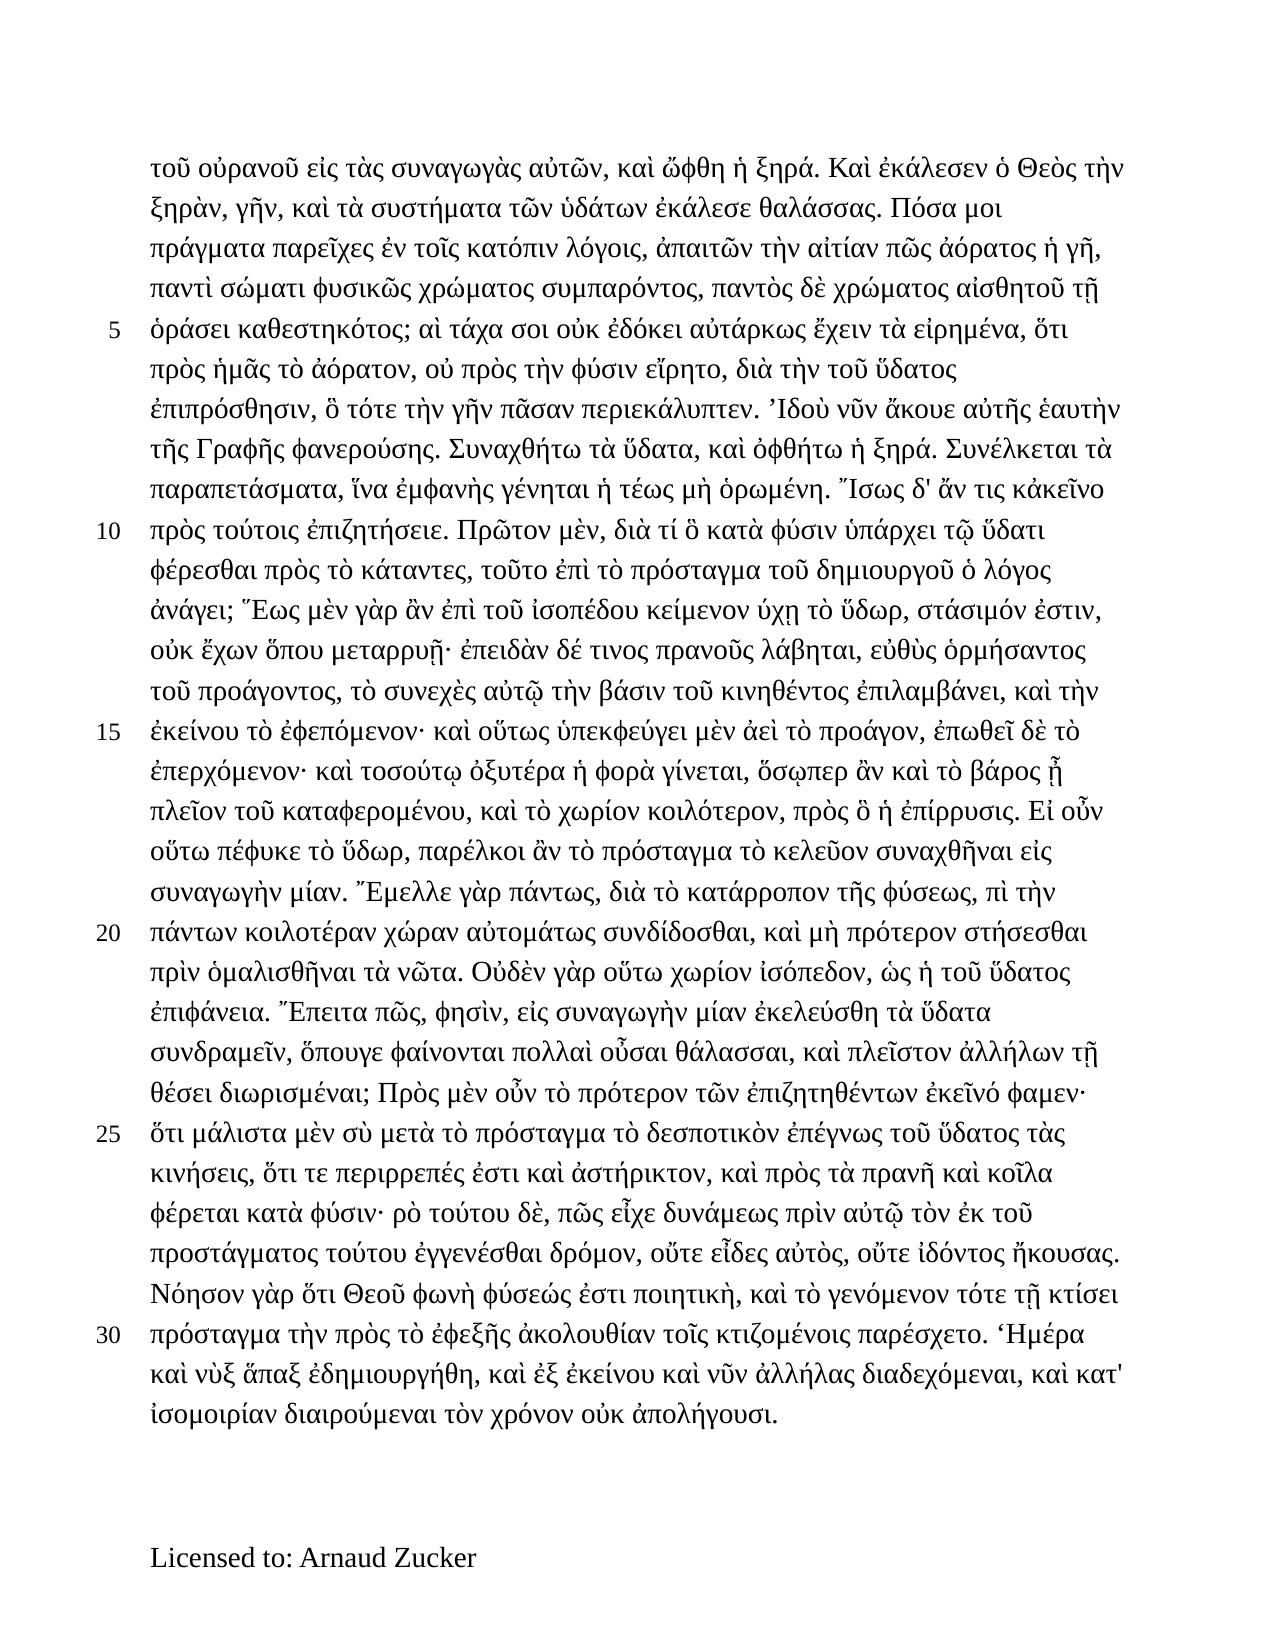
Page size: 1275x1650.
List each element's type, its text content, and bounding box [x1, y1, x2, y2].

text τοῦ οὐρανοῦ εἰς τὰς συναγωγὰς αὐτῶν, καὶ ὤϕθη ἡ ξηρά. Καὶ ἐκάλεσεν ὁ Θεὸς τὴν ξηρὰν, γῆν, καὶ τὰ συστήματα τῶν ὑδάτων ἐκάλεσε θαλάσσας. Πόσα μοι πράγματα παρεῖχες ἐν τοῖς κατόπιν λόγοις, ἀπαιτῶν τὴν αἰτίαν πῶς ἀόρατος ἡ γῆ, παντὶ σώματι ϕυσικῶς χρώματος συμπαρόντος, παντὸς δὲ χρώματος αἰσθητοῦ τῇ ὁράσει καθεστηκότος; αὶ τάχα σοι οὐκ ἐδόκει αὐτάρκως ἔχειν τὰ εἰρημένα, ὅτι πρὸς ἡμᾶς τὸ ἀόρατον, οὐ πρὸς τὴν ϕύσιν εἴρητο, διὰ τὴν τοῦ ὕδατος ἐπιπρόσθησιν, ὃ τότε τὴν γῆν πᾶσαν περιεκάλυπτεν. ’Ιδοὺ νῦν ἄκουε αὐτῆς ἑαυτὴν τῆς Γραϕῆς ϕανερούσης. Συναχθήτω τὰ ὕδατα, καὶ ὀϕθήτω ἡ ξηρά. Συνέλκεται τὰ παραπετάσματα, ἵνα ἐμϕανὴς γένηται ἡ τέως μὴ ὁρωμένη. ῎Ισως δ' ἄν τις κἀκεῖνο πρὸς τούτοις ἐπιζητήσειε. Πρῶτον μὲν, διὰ τί ὃ κατὰ ϕύσιν ὑπάρχει τῷ ὕδατι ϕέρεσθαι πρὸς τὸ κάταντες, τοῦτο ἐπὶ τὸ πρόσταγμα τοῦ δημιουργοῦ ὁ λόγος ἀνάγει; ῞Εως μὲν γὰρ ἂν ἐπὶ τοῦ ἰσοπέδου κείμενον ύχῃ τὸ ὕδωρ, στάσιμόν ἐστιν, οὐκ ἔχων ὅπου μεταρρυῇ· ἐπειδὰν δέ τινος πρανοῦς λάβηται, εὐθὺς ὁρμήσαντος τοῦ προάγοντος, τὸ συνεχὲς αὐτῷ τὴν βάσιν τοῦ κινηθέντος ἐπιλαμβάνει, καὶ τὴν ἐκείνου τὸ ἐϕεπόμενον· καὶ οὕτως ὑπεκϕεύγει μὲν ἀεὶ τὸ προάγον, ἐπωθεῖ δὲ τὸ ἐπερχόμενον· καὶ τοσούτῳ ὀξυτέρα ἡ ϕορὰ γίνεται, ὅσῳπερ ἂν καὶ τὸ βάρος ᾖ πλεῖον τοῦ καταϕερομένου, καὶ τὸ χωρίον κοιλότερον, πρὸς ὃ ἡ ἐπίρρυσις. Εἰ οὖν οὕτω πέϕυκε τὸ ὕδωρ, παρέλκοι ἂν τὸ πρόσταγμα τὸ κελεῦον συναχθῆναι εἰς συναγωγὴν μίαν. ῎Εμελλε γὰρ πάντως, διὰ τὸ κατάρροπον τῆς ϕύσεως, πὶ τὴν πάντων κοιλοτέραν χώραν αὐτομάτως συνδίδοσθαι, καὶ μὴ πρότερον στήσεσθαι πρὶν ὁμαλισθῆναι τὰ νῶτα. Οὐδὲν γὰρ οὕτω χωρίον ἰσόπεδον, ὡς ἡ τοῦ ὕδατος ἐπιϕάνεια. ῎Επειτα πῶς, ϕησὶν, εἰς συναγωγὴν μίαν ἐκελεύσθη τὰ ὕδατα συνδραμεῖν, ὅπουγε ϕαίνονται πολλαὶ οὖσαι θάλασσαι, καὶ πλεῖστον ἀλλήλων τῇ θέσει διωρισμέναι; Πρὸς μὲν οὖν τὸ πρότερον τῶν ἐπιζητηθέντων ἐκεῖνό ϕαμεν· ὅτι μάλιστα μὲν σὺ μετὰ τὸ πρόσταγμα τὸ δεσποτικὸν ἐπέγνως τοῦ ὕδατος τὰς κινήσεις, ὅτι τε περιρρεπές ἐστι καὶ ἀστήρικτον, καὶ πρὸς τὰ πρανῆ καὶ κοῖλα ϕέρεται κατὰ ϕύσιν· ρὸ τούτου δὲ, πῶς εἶχε δυνάμεως πρὶν αὐτῷ τὸν ἐκ τοῦ προστάγματος τούτου ἐγγενέσθαι δρόμον, οὔτε εἶδες αὐτὸς, οὔτε ἰδόντος ἤκουσας. Νόησον γὰρ ὅτι Θεοῦ ϕωνὴ ϕύσεώς ἐστι ποιητικὴ, καὶ τὸ γενόμενον τότε τῇ κτίσει πρόσταγμα τὴν πρὸς τὸ ἐϕεξῆς ἀκολουθίαν τοῖς κτιζομένοις παρέσχετο. ‘Ημέρα καὶ νὺξ ἅπαξ ἐδημιουργήθη, καὶ ἐξ ἐκείνου καὶ νῦν ἀλλήλας διαδεχόμεναι, καὶ κατ' ἰσομοιρίαν διαιρούμεναι τὸν χρόνον οὐκ ἀπολήγουσι. [150, 150, 1125, 1430]
